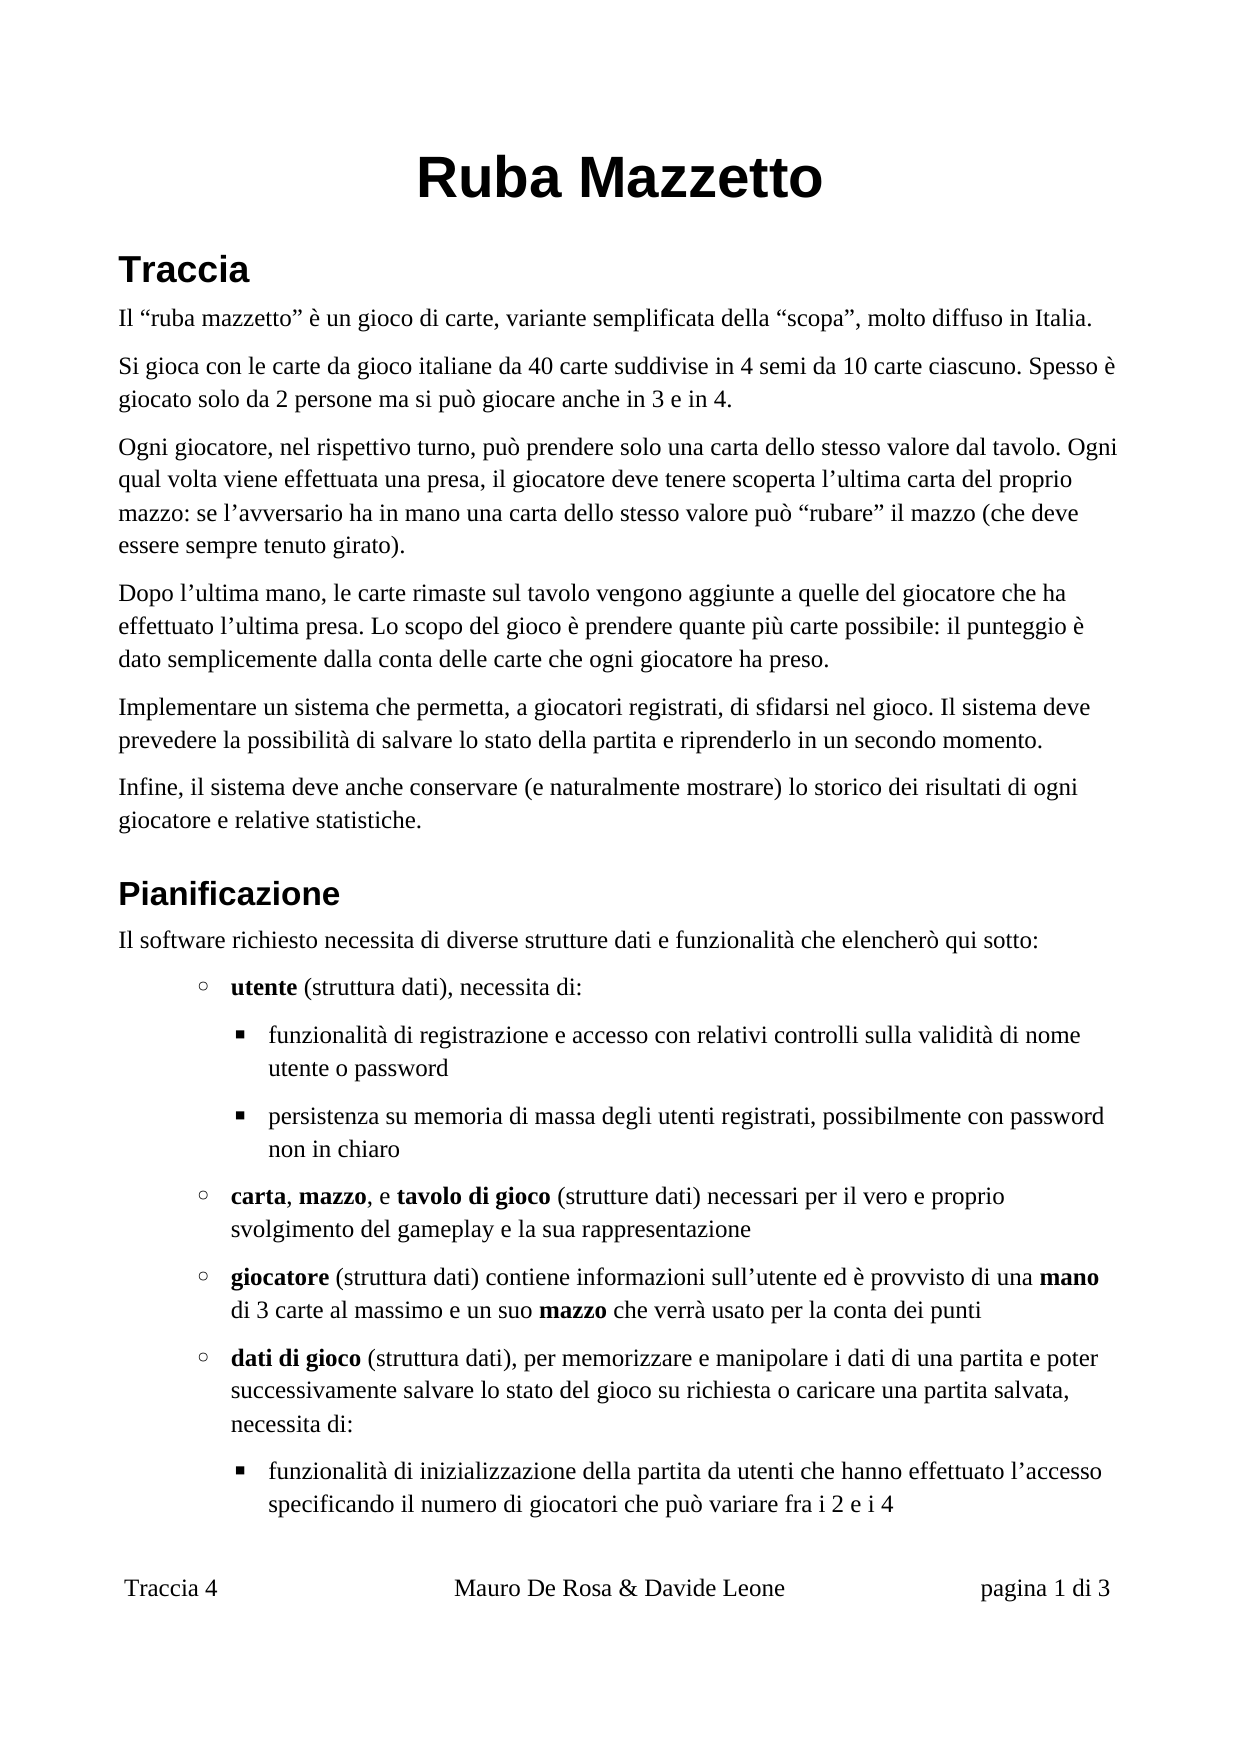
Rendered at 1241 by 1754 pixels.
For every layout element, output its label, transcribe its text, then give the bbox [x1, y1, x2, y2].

text Ogni giocatore, nel rispettivo turno, può prendere solo una carta dello stesso valore dal tavolo. Ogni qual volta viene effettuata una presa, il giocatore deve tenere scoperta l’ultima carta del proprio mazzo: se l’avversario ha in mano una carta dello stesso valore può “rubare” il mazzo (che deve essere sempre tenuto girato). [118, 432, 1122, 559]
subtitle Pianificazione [118, 874, 1122, 912]
list giocatore (struttura dati) contiene informazioni sull’utente ed è provvisto di una mano di 3 carte al massimo e un suo mazzo che verrà usato per la conta dei punti [193, 1262, 1122, 1324]
list utente (struttura dati), necessita di: [193, 972, 1122, 1001]
text Il software richiesto necessita di diverse strutture dati e funzionalità che elencherò qui sotto: [118, 925, 1122, 954]
list persistenza su memoria di massa degli utenti registrati, possibilmente con password non in chiaro [231, 1101, 1122, 1162]
list carta, mazzo, e tavolo di gioco (strutture dati) necessari per il vero e proprio svolgimento del gameplay e la sua rappresentazione [193, 1181, 1122, 1243]
list funzionalità di inizializzazione della partita da utenti che hanno effettuato l’accesso specificando il numero di giocatori che può variare fra i 2 e i 4 [231, 1456, 1122, 1518]
text Implementare un sistema che permetta, a giocatori registrati, di sfidarsi nel gioco. Il sistema deve prevedere la possibilità di salvare lo stato della partita e riprenderlo in un secondo momento. [118, 692, 1122, 754]
list funzionalità di registrazione e accesso con relativi controlli sulla validità di nome utente o password [231, 1020, 1122, 1082]
title Ruba Mazzetto [118, 143, 1122, 210]
subtitle Traccia [118, 248, 1122, 291]
text Dopo l’ultima mano, le carte rimaste sul tavolo vengono aggiunte a quelle del giocatore che ha effettuato l’ultima presa. Lo scopo del gioco è prendere quante più carte possibile: il punteggio è dato semplicemente dalla conta delle carte che ogni giocatore ha preso. [118, 578, 1122, 673]
text Il “ruba mazzetto” è un gioco di carte, variante semplificata della “scopa”, molto diffuso in Italia. [118, 303, 1122, 332]
list dati di gioco (struttura dati), per memorizzare e manipolare i dati di una partita e poter successivamente salvare lo stato del gioco su richiesta o caricare una partita salvata, necessita di: [193, 1343, 1122, 1437]
text Infine, il sistema deve anche conservare (e naturalmente mostrare) lo storico dei risultati di ogni giocatore e relative statistiche. [118, 772, 1122, 834]
text Si gioca con le carte da gioco italiane da 40 carte suddivise in 4 semi da 10 carte ciascuno. Spesso è giocato solo da 2 persone ma si può giocare anche in 3 e in 4. [118, 351, 1122, 413]
